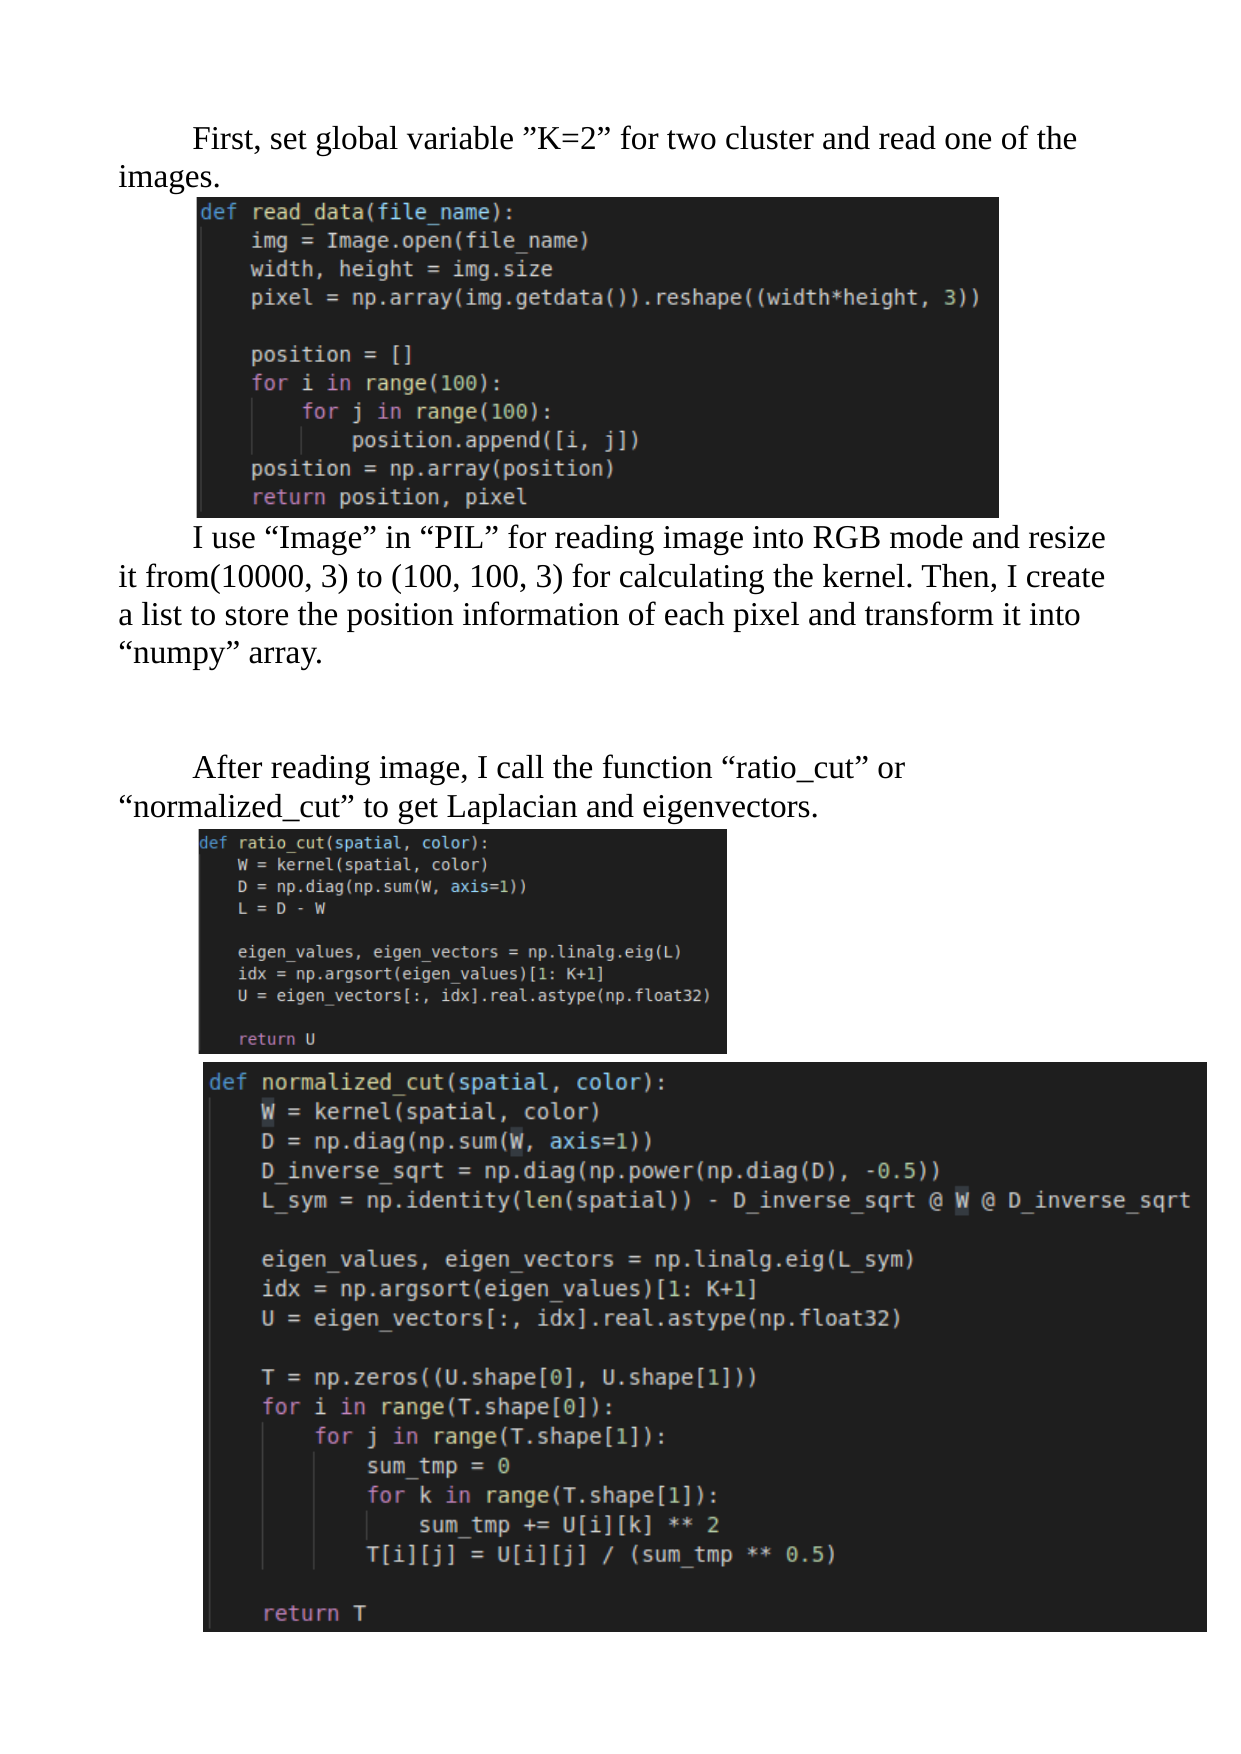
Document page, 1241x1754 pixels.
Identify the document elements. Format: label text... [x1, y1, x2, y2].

text After reading image, I call the function “ratio_cut” or “normalized_cut” to get Laplacian and eigenvectors. [118, 748, 1122, 824]
picture [203, 1062, 1207, 1632]
text First, set global variable ”K=2” for two cluster and read one of the images. [118, 118, 1122, 195]
picture [196, 197, 999, 518]
picture [198, 829, 727, 1054]
text I use “Image” in “PIL” for reading image into RGB mode and resize it from(10000, 3) to (100, 100, 3) for calculating the kernel. Then, I create a list to store the position information of each pixel and transform it into “numpy” array. [118, 195, 1122, 671]
